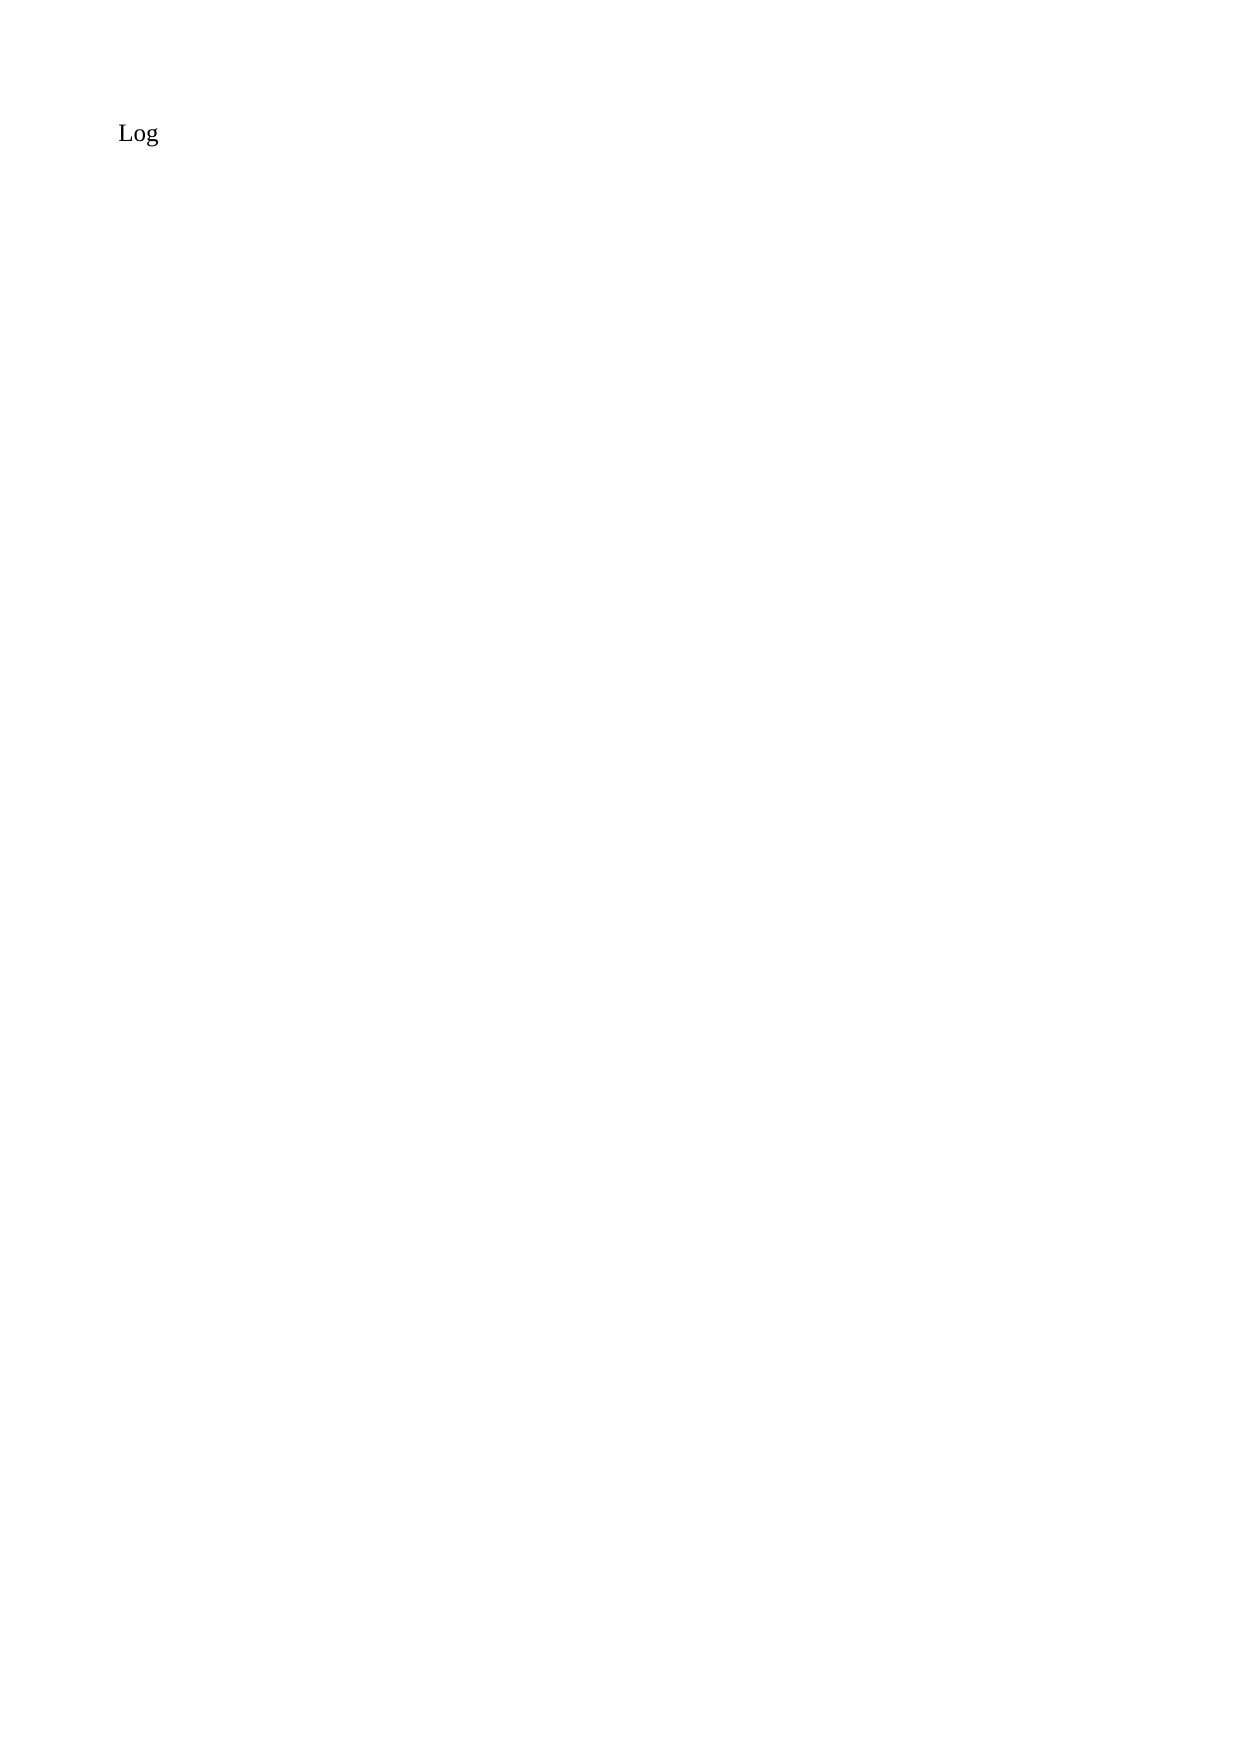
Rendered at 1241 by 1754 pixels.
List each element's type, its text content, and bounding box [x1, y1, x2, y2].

text Log [118, 118, 1122, 147]
